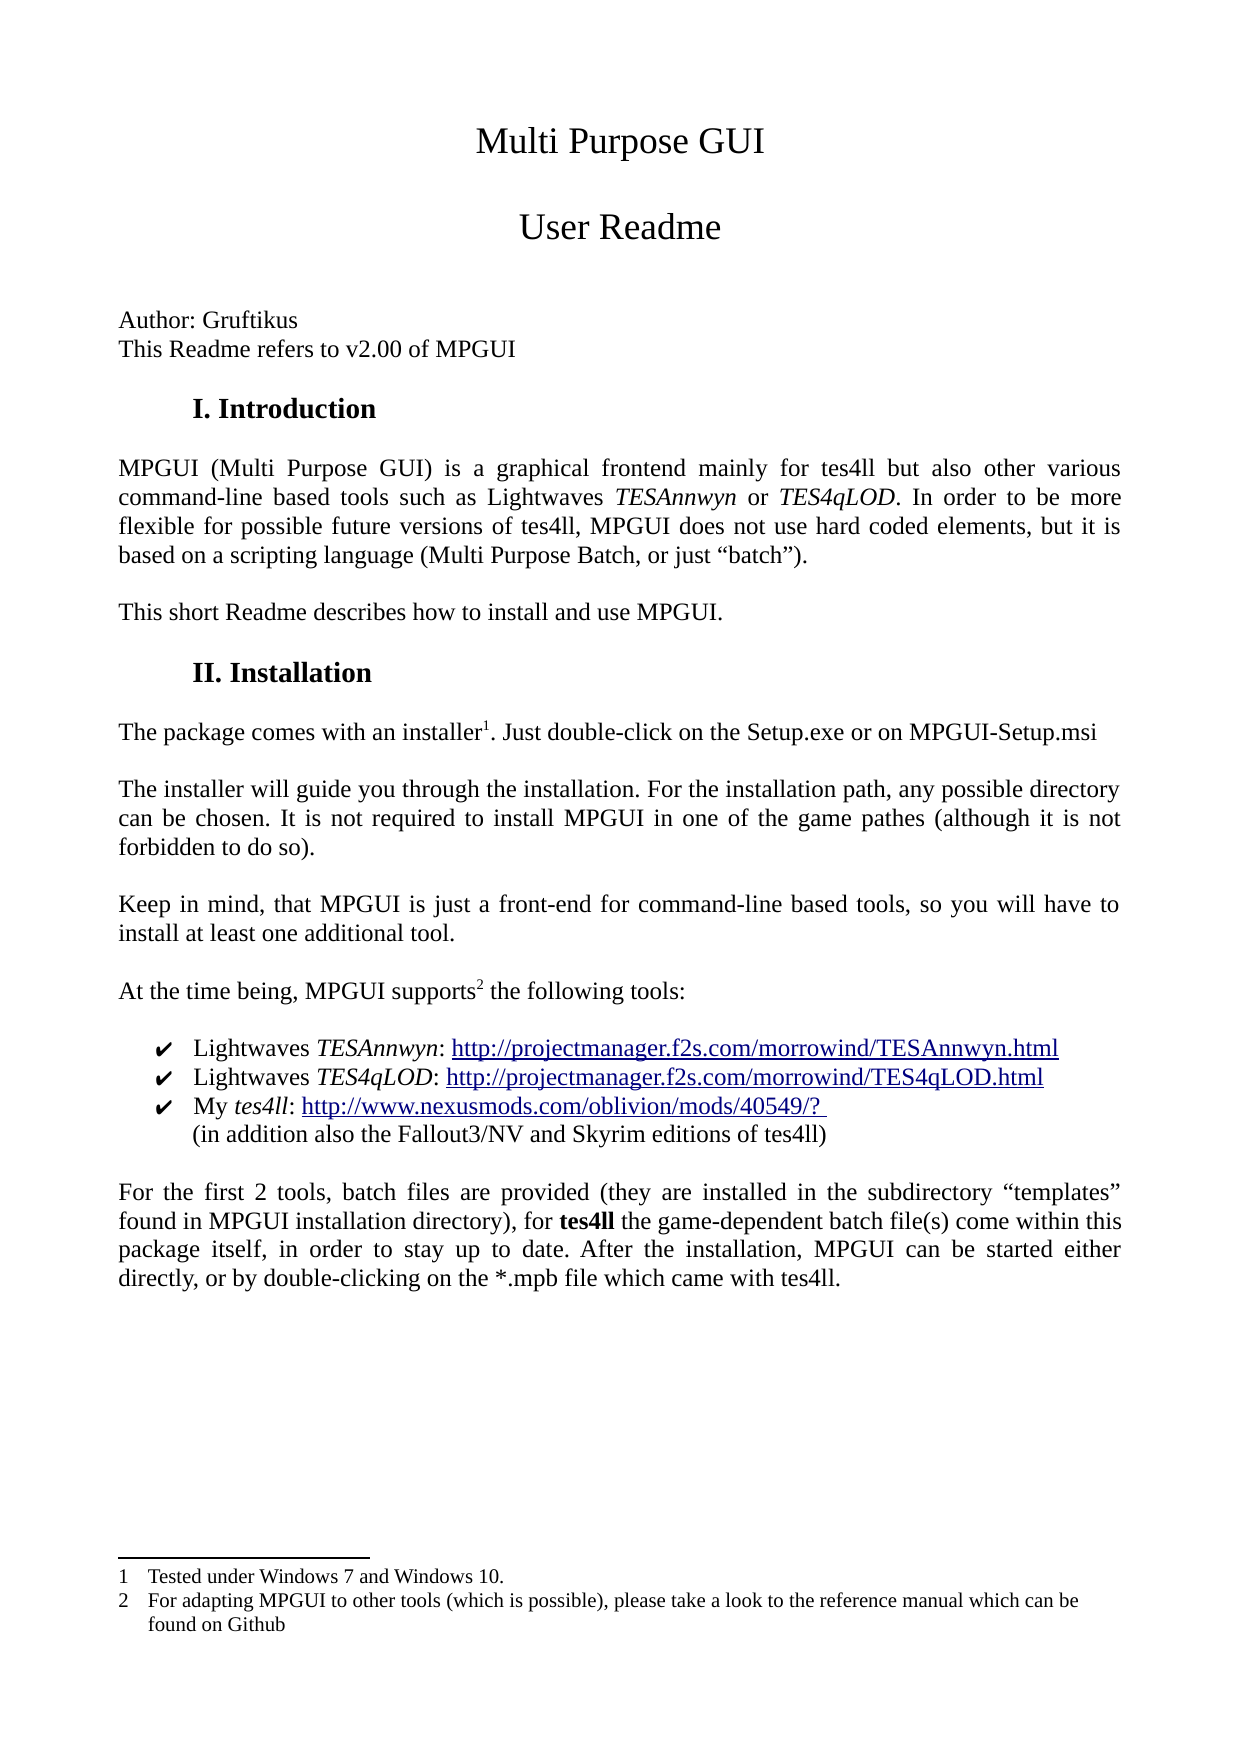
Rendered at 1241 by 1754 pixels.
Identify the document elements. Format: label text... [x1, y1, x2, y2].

text (in addition also the Fallout3/NV and Skyrim editions of tes4ll) [118, 1119, 1122, 1148]
text Keep in mind, that MPGUI is just a front-end for command-line based tools, so you will have to install at least one additional tool. [118, 889, 1122, 947]
text I. Introduction [192, 391, 1122, 425]
text The package comes with an installer. Just double-click on the Setup.exe or on MPGUI-Setup.msi [118, 717, 1122, 746]
list Lightwaves TESAnnwyn: http://projectmanager.f2s.com/morrowind/TESAnnwyn.html [156, 1033, 1122, 1062]
text Tested under Windows 7 and Windows 10. [118, 1564, 1122, 1588]
text This short Readme describes how to install and use MPGUI. [118, 597, 1122, 626]
text MPGUI (Multi Purpose GUI) is a graphical frontend mainly for tes4ll but also other various command-line based tools such as Lightwaves TESAnnwyn or TES4qLOD. In order to be more flexible for possible future versions of tes4ll, MPGUI does not use hard coded elements, but it is based on a scripting language (Multi Purpose Batch, or just “batch”). [118, 453, 1122, 568]
text II. Installation [192, 655, 1122, 688]
text At the time being, MPGUI supports the following tools: [118, 976, 1122, 1004]
list My tes4ll: http://www.nexusmods.com/oblivion/mods/40549/? [156, 1091, 1122, 1119]
text Multi Purpose GUI [118, 118, 1122, 161]
text For adapting MPGUI to other tools (which is possible), please take a look to the reference manual which can be found on Github [118, 1588, 1122, 1636]
text User Readme [118, 204, 1122, 247]
text For the first 2 tools, batch files are provided (they are installed in the subdirectory “templates” found in MPGUI installation directory), for tes4ll the game-dependent batch file(s) come within this package itself, in order to stay up to date. After the installation, MPGUI can be started either directly, or by double-clicking on the *.mpb file which came with tes4ll. [118, 1177, 1122, 1292]
text Author: Gruftikus [118, 305, 1122, 334]
text The installer will guide you through the installation. For the installation path, any possible directory can be chosen. It is not required to install MPGUI in one of the game pathes (although it is not forbidden to do so). [118, 774, 1122, 861]
text This Readme refers to v2.00 of MPGUI [118, 334, 1122, 362]
list Lightwaves TES4qLOD: http://projectmanager.f2s.com/morrowind/TES4qLOD.html [156, 1062, 1122, 1091]
